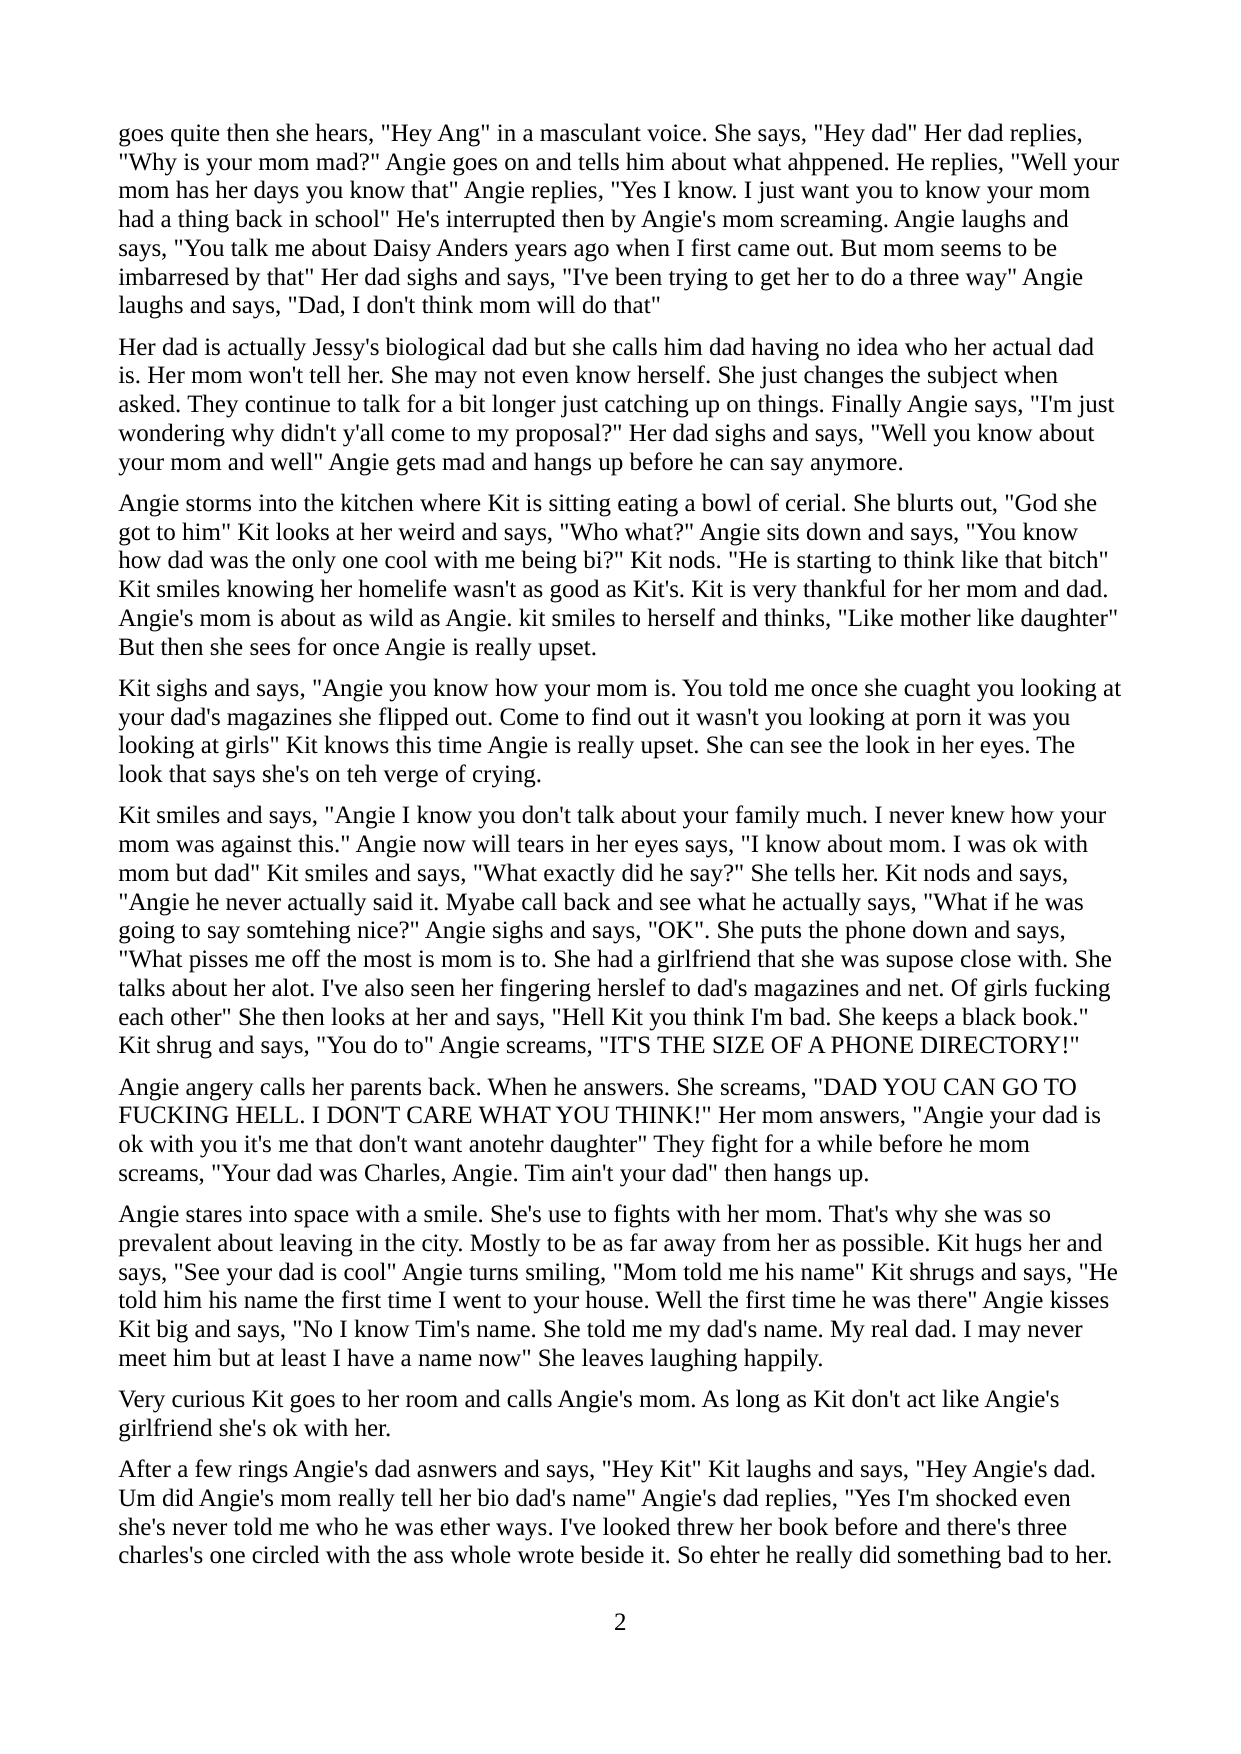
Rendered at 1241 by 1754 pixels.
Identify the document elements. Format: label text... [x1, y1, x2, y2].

text Angie angery calls her parents back. When he answers. She screams, "DAD YOU CAN GO TO FUCKING HELL. I DON'T CARE WHAT YOU THINK!" Her mom answers, "Angie your dad is ok with you it's me that don't want anotehr daughter" They fight for a while before he mom screams, "Your dad was Charles, Angie. Tim ain't your dad" then hangs up. [118, 1072, 1122, 1187]
text Kit sighs and says, "Angie you know how your mom is. You told me once she cuaght you looking at your dad's magazines she flipped out. Come to find out it wasn't you looking at porn it was you looking at girls" Kit knows this time Angie is really upset. She can see the look in her eyes. The look that says she's on teh verge of crying. [118, 673, 1122, 788]
text Her dad is actually Jessy's biological dad but she calls him dad having no idea who her actual dad is. Her mom won't tell her. She may not even know herself. She just changes the subject when asked. They continue to talk for a bit longer just catching up on things. Finally Angie says, "I'm just wondering why didn't y'all come to my proposal?" Her dad sighs and says, "Well you know about your mom and well" Angie gets mad and hangs up before he can say anymore. [118, 332, 1122, 476]
text goes quite then she hears, "Hey Ang" in a masculant voice. She says, "Hey dad" Her dad replies, "Why is your mom mad?" Angie goes on and tells him about what ahppened. He replies, "Well your mom has her days you know that" Angie replies, "Yes I know. I just want you to know your mom had a thing back in school" He's interrupted then by Angie's mom screaming. Angie laughs and says, "You talk me about Daisy Anders years ago when I first came out. But mom seems to be imbarresed by that" Her dad sighs and says, "I've been trying to get her to do a three way" Angie laughs and says, "Dad, I don't think mom will do that" [118, 118, 1122, 319]
text After a few rings Angie's dad asnwers and says, "Hey Kit" Kit laughs and says, "Hey Angie's dad. Um did Angie's mom really tell her bio dad's name" Angie's dad replies, "Yes I'm shocked even she's never told me who he was ether ways. I've looked threw her book before and there's three charles's one circled with the ass whole wrote beside it. So ehter he really did something bad to her. [118, 1454, 1122, 1569]
text Very curious Kit goes to her room and calls Angie's mom. As long as Kit don't act like Angie's girlfriend she's ok with her. [118, 1384, 1122, 1442]
text Kit smiles and says, "Angie I know you don't talk about your family much. I never knew how your mom was against this." Angie now will tears in her eyes says, "I know about mom. I was ok with mom but dad" Kit smiles and says, "What exactly did he say?" She tells her. Kit nods and says, "Angie he never actually said it. Myabe call back and see what he actually says, "What if he was going to say somtehing nice?" Angie sighs and says, "OK". She puts the phone down and says, "What pisses me off the most is mom is to. She had a girlfriend that she was supose close with. She talks about her alot. I've also seen her fingering herslef to dad's magazines and net. Of girls fucking each other" She then looks at her and says, "Hell Kit you think I'm bad. She keeps a black book." Kit shrug and says, "You do to" Angie screams, "IT'S THE SIZE OF A PHONE DIRECTORY!" [118, 801, 1122, 1059]
text Angie storms into the kitchen where Kit is sitting eating a bowl of cerial. She blurts out, "God she got to him" Kit looks at her weird and says, "Who what?" Angie sits down and says, "You know how dad was the only one cool with me being bi?" Kit nods. "He is starting to think like that bitch" Kit smiles knowing her homelife wasn't as good as Kit's. Kit is very thankful for her mom and dad. Angie's mom is about as wild as Angie. kit smiles to herself and thinks, "Like mother like daughter" But then she sees for once Angie is really upset. [118, 488, 1122, 661]
text Angie stares into space with a smile. She's use to fights with her mom. That's why she was so prevalent about leaving in the city. Mostly to be as far away from her as possible. Kit hugs her and says, "See your dad is cool" Angie turns smiling, "Mom told me his name" Kit shrugs and says, "He told him his name the first time I went to your house. Well the first time he was there" Angie kisses Kit big and says, "No I know Tim's name. She told me my dad's name. My real dad. I may never meet him but at least I have a name now" She leaves laughing happily. [118, 1199, 1122, 1372]
